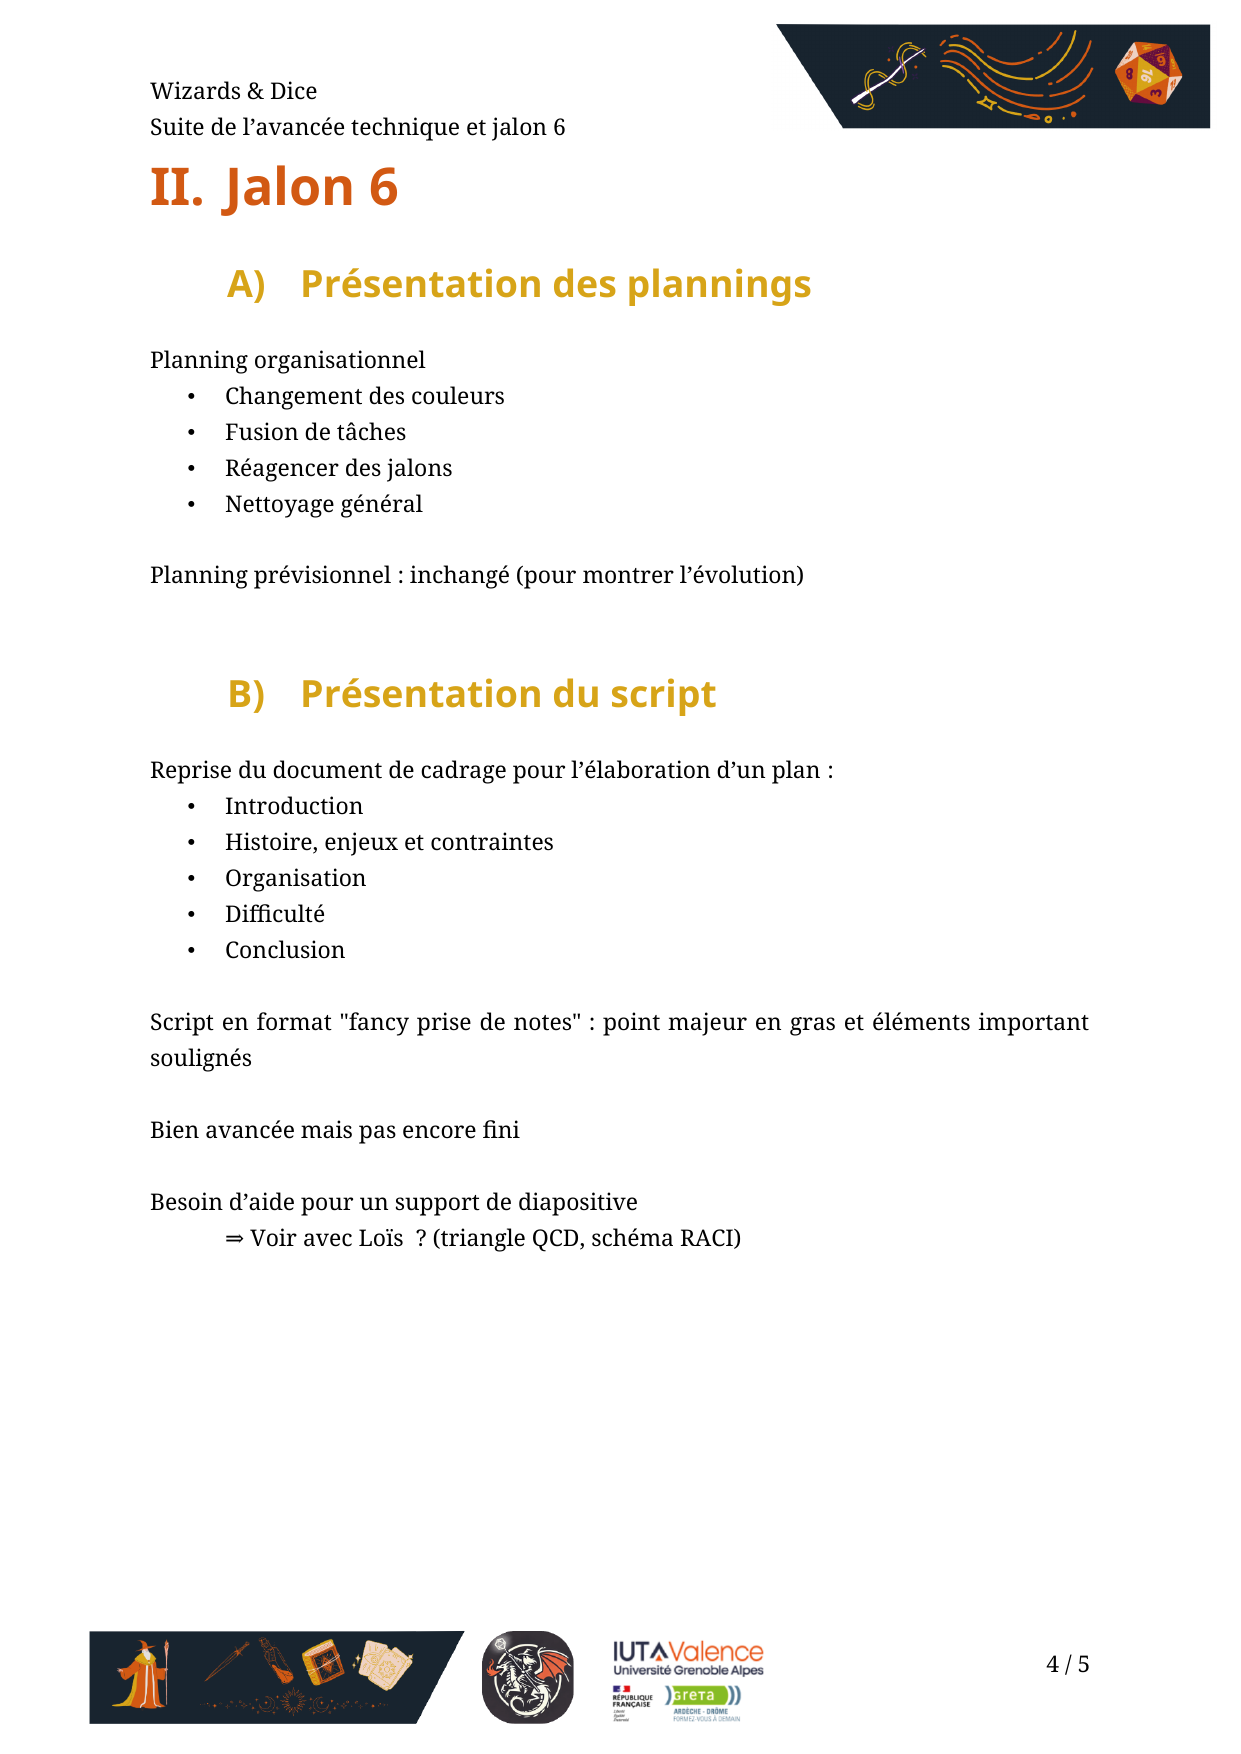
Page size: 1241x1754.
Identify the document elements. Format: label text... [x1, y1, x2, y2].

subtitle Présentation du script [227, 667, 1090, 718]
list Fusion de tâches [187, 416, 1090, 447]
subtitle Présentation des plannings [227, 257, 1090, 308]
text Planning organisationnel [150, 344, 1090, 375]
text Reprise du document de cadrage pour l’élaboration d’un plan : [150, 754, 1090, 786]
text Script en format "fancy prise de notes" : point majeur en gras et éléments important soulignés [150, 1006, 1090, 1073]
list Histoire, enjeux et contraintes [187, 826, 1090, 857]
text ⇒ Voir avec Loïs ? (triangle QCD, schéma RACI) [225, 1221, 1090, 1253]
list Difficulté [187, 898, 1090, 929]
text Bien avancée mais pas encore fini [150, 1114, 1090, 1145]
text Besoin d’aide pour un support de diapositive [150, 1186, 1090, 1217]
list Introduction [187, 790, 1090, 821]
text Planning prévisionnel : inchangé (pour montrer l’évolution) [150, 559, 1090, 591]
list Organisation [187, 862, 1090, 893]
list Changement des couleurs [187, 380, 1090, 411]
list Réagencer des jalons [187, 452, 1090, 483]
list Conclusion [187, 934, 1090, 965]
picture [81, 1620, 788, 1733]
picture [771, 21, 1218, 131]
list Nettoyage général [187, 488, 1090, 519]
subtitle Jalon 6 [150, 150, 1090, 221]
